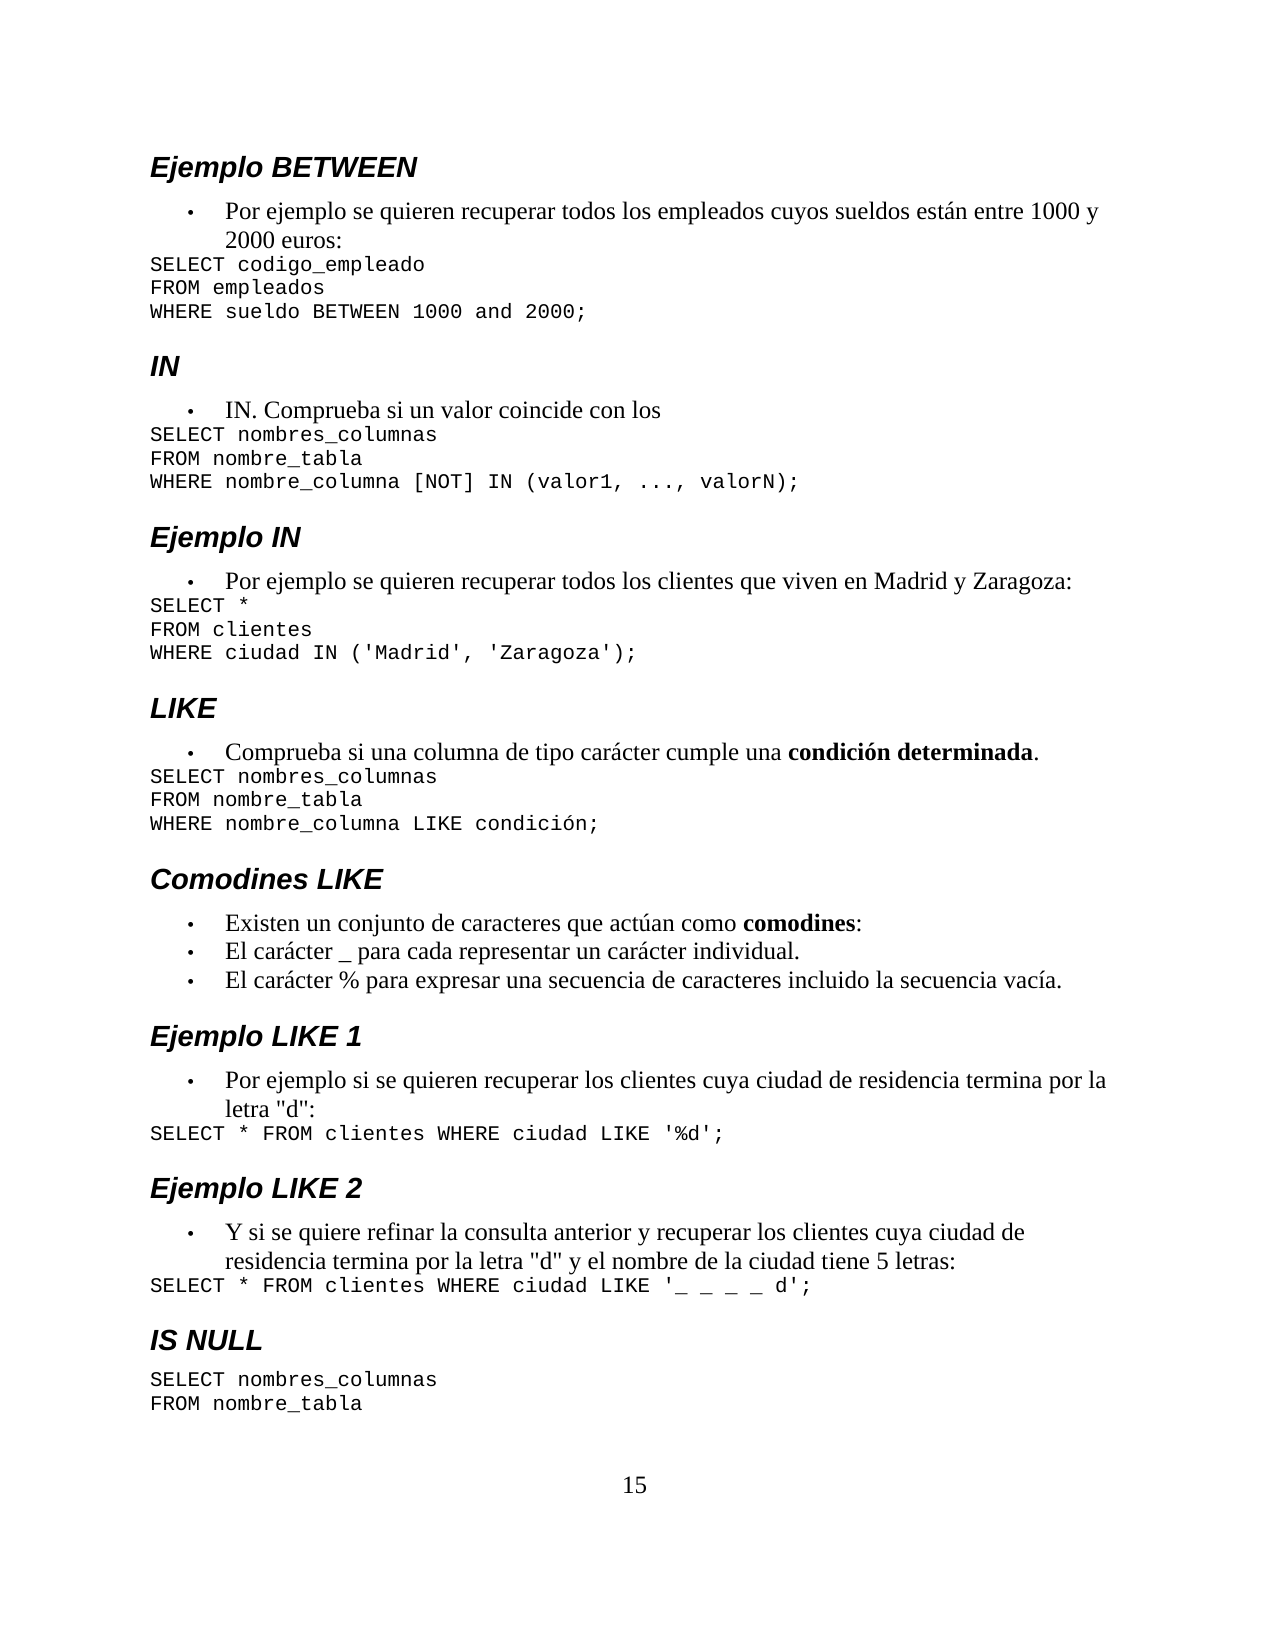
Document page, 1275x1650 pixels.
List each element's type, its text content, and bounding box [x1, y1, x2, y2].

list Comprueba si una columna de tipo carácter cumple una condición determinada. [187, 737, 1125, 766]
list Y si se quiere refinar la consulta anterior y recuperar los clientes cuya ciudad de residencia termina por la letra "d" y el nombre de la ciudad tiene 5 letras: [187, 1217, 1125, 1275]
subtitle Ejemplo LIKE 2 [150, 1171, 1125, 1205]
list Existen un conjunto de caracteres que actúan como comodines: [187, 908, 1125, 936]
subtitle Comodines LIKE [150, 862, 1125, 895]
text WHERE sueldo BETWEEN 1000 and 2000; [150, 301, 1125, 324]
text WHERE nombre_columna LIKE condición; [150, 813, 1125, 837]
text FROM clientes [150, 619, 1125, 642]
text SELECT nombres_columnas [150, 766, 1125, 789]
subtitle Ejemplo IN [150, 520, 1125, 554]
list El carácter _ para cada representar un carácter individual. [187, 936, 1125, 965]
list Por ejemplo si se quieren recuperar los clientes cuya ciudad de residencia termina por la letra "d": [187, 1065, 1125, 1122]
text FROM nombre_tabla [150, 789, 1125, 813]
subtitle IN [150, 349, 1125, 383]
list Por ejemplo se quieren recuperar todos los empleados cuyos sueldos están entre 1000 y 2000 euros: [187, 196, 1125, 253]
subtitle IS NULL [150, 1323, 1125, 1357]
text SELECT * FROM clientes WHERE ciudad LIKE '%d'; [150, 1122, 1125, 1146]
subtitle Ejemplo LIKE 1 [150, 1019, 1125, 1052]
text SELECT * [150, 595, 1125, 619]
text SELECT nombres_columnas [150, 424, 1125, 448]
subtitle Ejemplo BETWEEN [150, 150, 1125, 183]
text SELECT * FROM clientes WHERE ciudad LIKE '_ _ _ _ d'; [150, 1275, 1125, 1298]
text WHERE ciudad IN ('Madrid', 'Zaragoza'); [150, 642, 1125, 666]
list El carácter % para expresar una secuencia de caracteres incluido la secuencia vacía. [187, 965, 1125, 994]
text WHERE nombre_columna [NOT] IN (valor1, ..., valorN); [150, 472, 1125, 495]
text FROM nombre_tabla [150, 1393, 1125, 1417]
list IN. Comprueba si un valor coincide con los [187, 396, 1125, 424]
text FROM empleados [150, 277, 1125, 301]
subtitle LIKE [150, 691, 1125, 724]
text FROM nombre_tabla [150, 448, 1125, 472]
text SELECT codigo_empleado [150, 253, 1125, 277]
list Por ejemplo se quieren recuperar todos los clientes que viven en Madrid y Zaragoza: [187, 566, 1125, 595]
text SELECT nombres_columnas [150, 1369, 1125, 1393]
